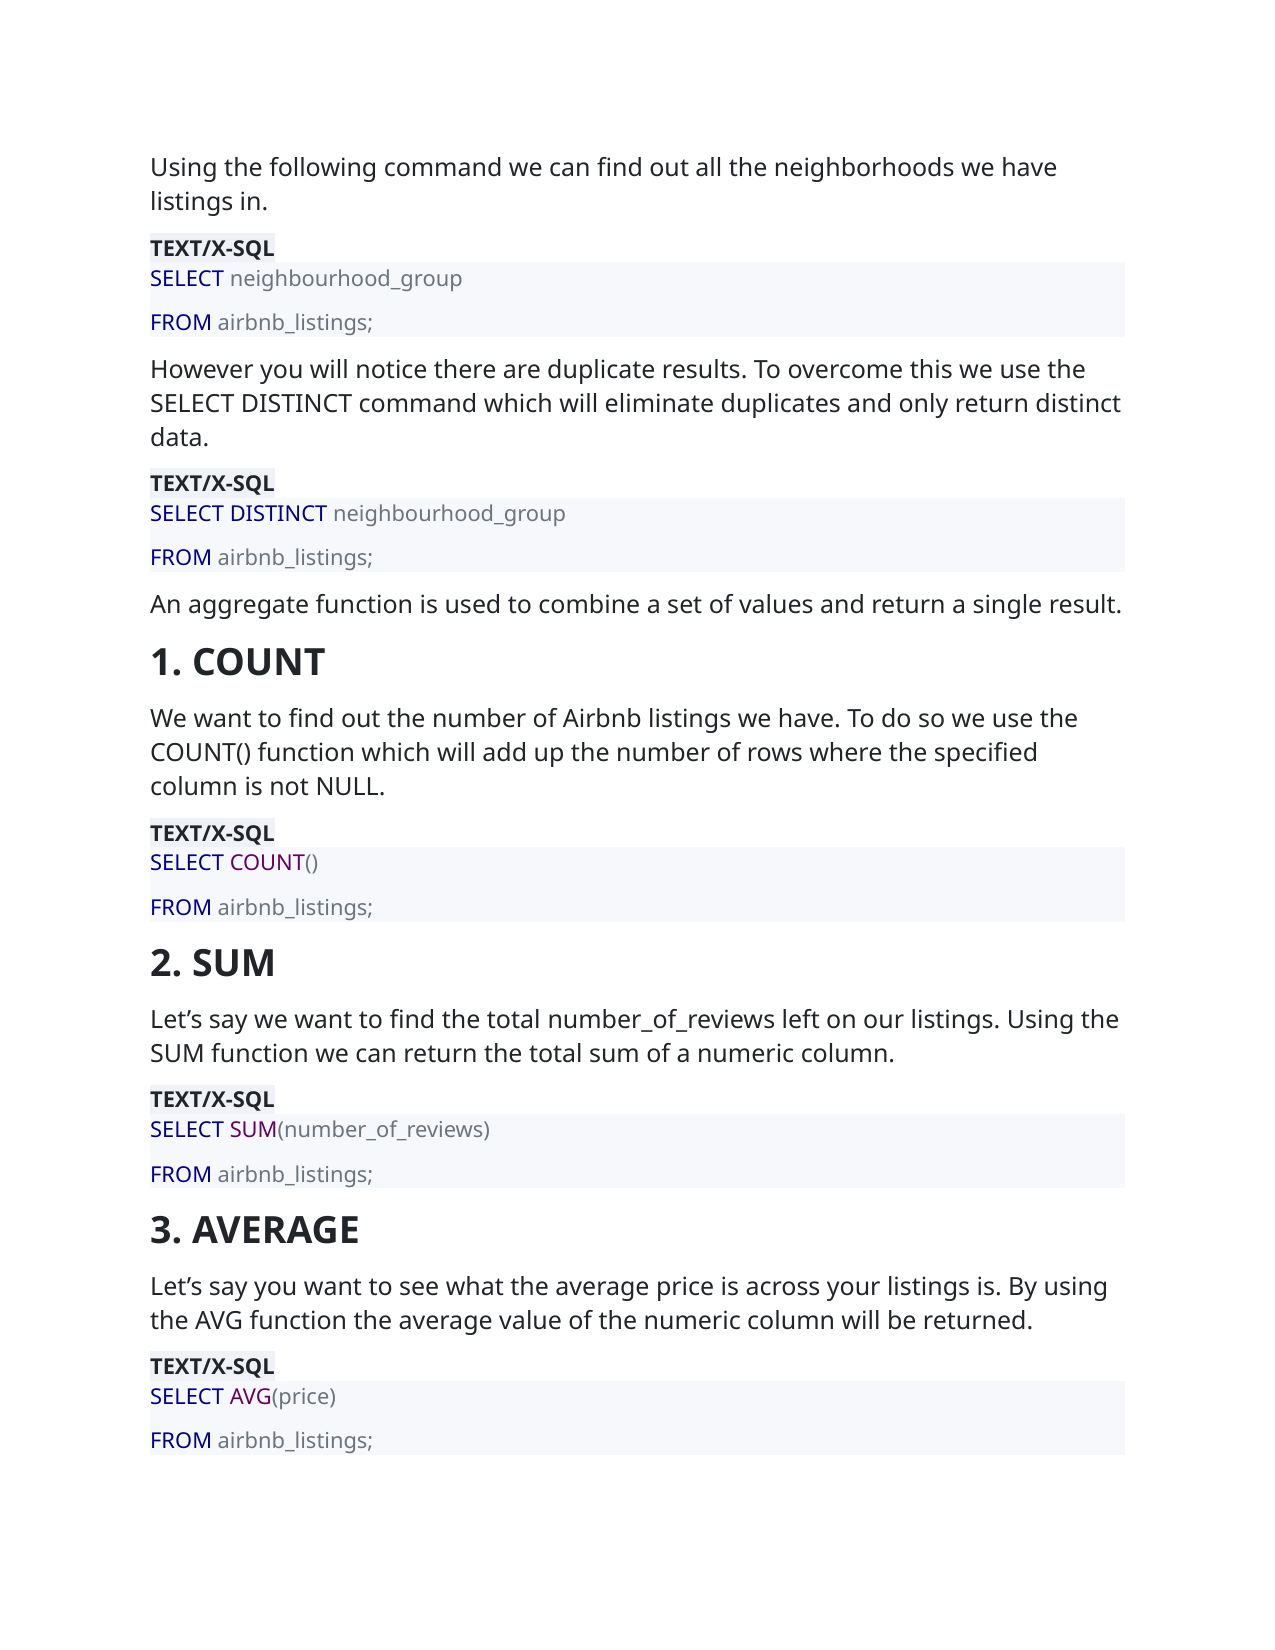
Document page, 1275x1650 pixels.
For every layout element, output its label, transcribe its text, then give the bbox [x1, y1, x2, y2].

text Let’s say we want to find the total number_of_reviews left on our listings. Using the SUM function we can return the total sum of a numeric column. [150, 1002, 1125, 1070]
text TEXT/X-SQL [150, 233, 1125, 262]
text However you will notice there are duplicate results. To overcome this we use the SELECT DISTINCT command which will eliminate duplicates and only return distinct data. [150, 351, 1125, 453]
text We want to find out the number of Airbnb listings we have. To do so we use the COUNT() function which will add up the number of rows where the specified column is not NULL. [150, 701, 1125, 803]
text TEXT/X-SQL [150, 1084, 1125, 1114]
text TEXT/X-SQL [150, 468, 1125, 498]
text An aggregate function is used to combine a set of values and return a single result. [150, 587, 1125, 621]
text FROM airbnb_listings; [150, 542, 1125, 572]
text FROM airbnb_listings; [150, 892, 1125, 922]
text FROM airbnb_listings; [150, 1426, 1125, 1455]
text SELECT AVG(price) [150, 1381, 1125, 1411]
subtitle 3. AVERAGE [150, 1203, 1125, 1254]
text SELECT neighbourhood_group [150, 262, 1125, 292]
text FROM airbnb_listings; [150, 307, 1125, 337]
subtitle 1. COUNT [150, 635, 1125, 686]
text SELECT DISTINCT neighbourhood_group [150, 498, 1125, 528]
text TEXT/X-SQL [150, 1351, 1125, 1381]
text SELECT COUNT() [150, 847, 1125, 877]
text TEXT/X-SQL [150, 818, 1125, 847]
text Using the following command we can find out all the neighborhoods we have listings in. [150, 150, 1125, 218]
subtitle 2. SUM [150, 936, 1125, 987]
text FROM airbnb_listings; [150, 1159, 1125, 1188]
text Let’s say you want to see what the average price is across your listings is. By using the AVG function the average value of the numeric column will be returned. [150, 1269, 1125, 1337]
text SELECT SUM(number_of_reviews) [150, 1114, 1125, 1144]
